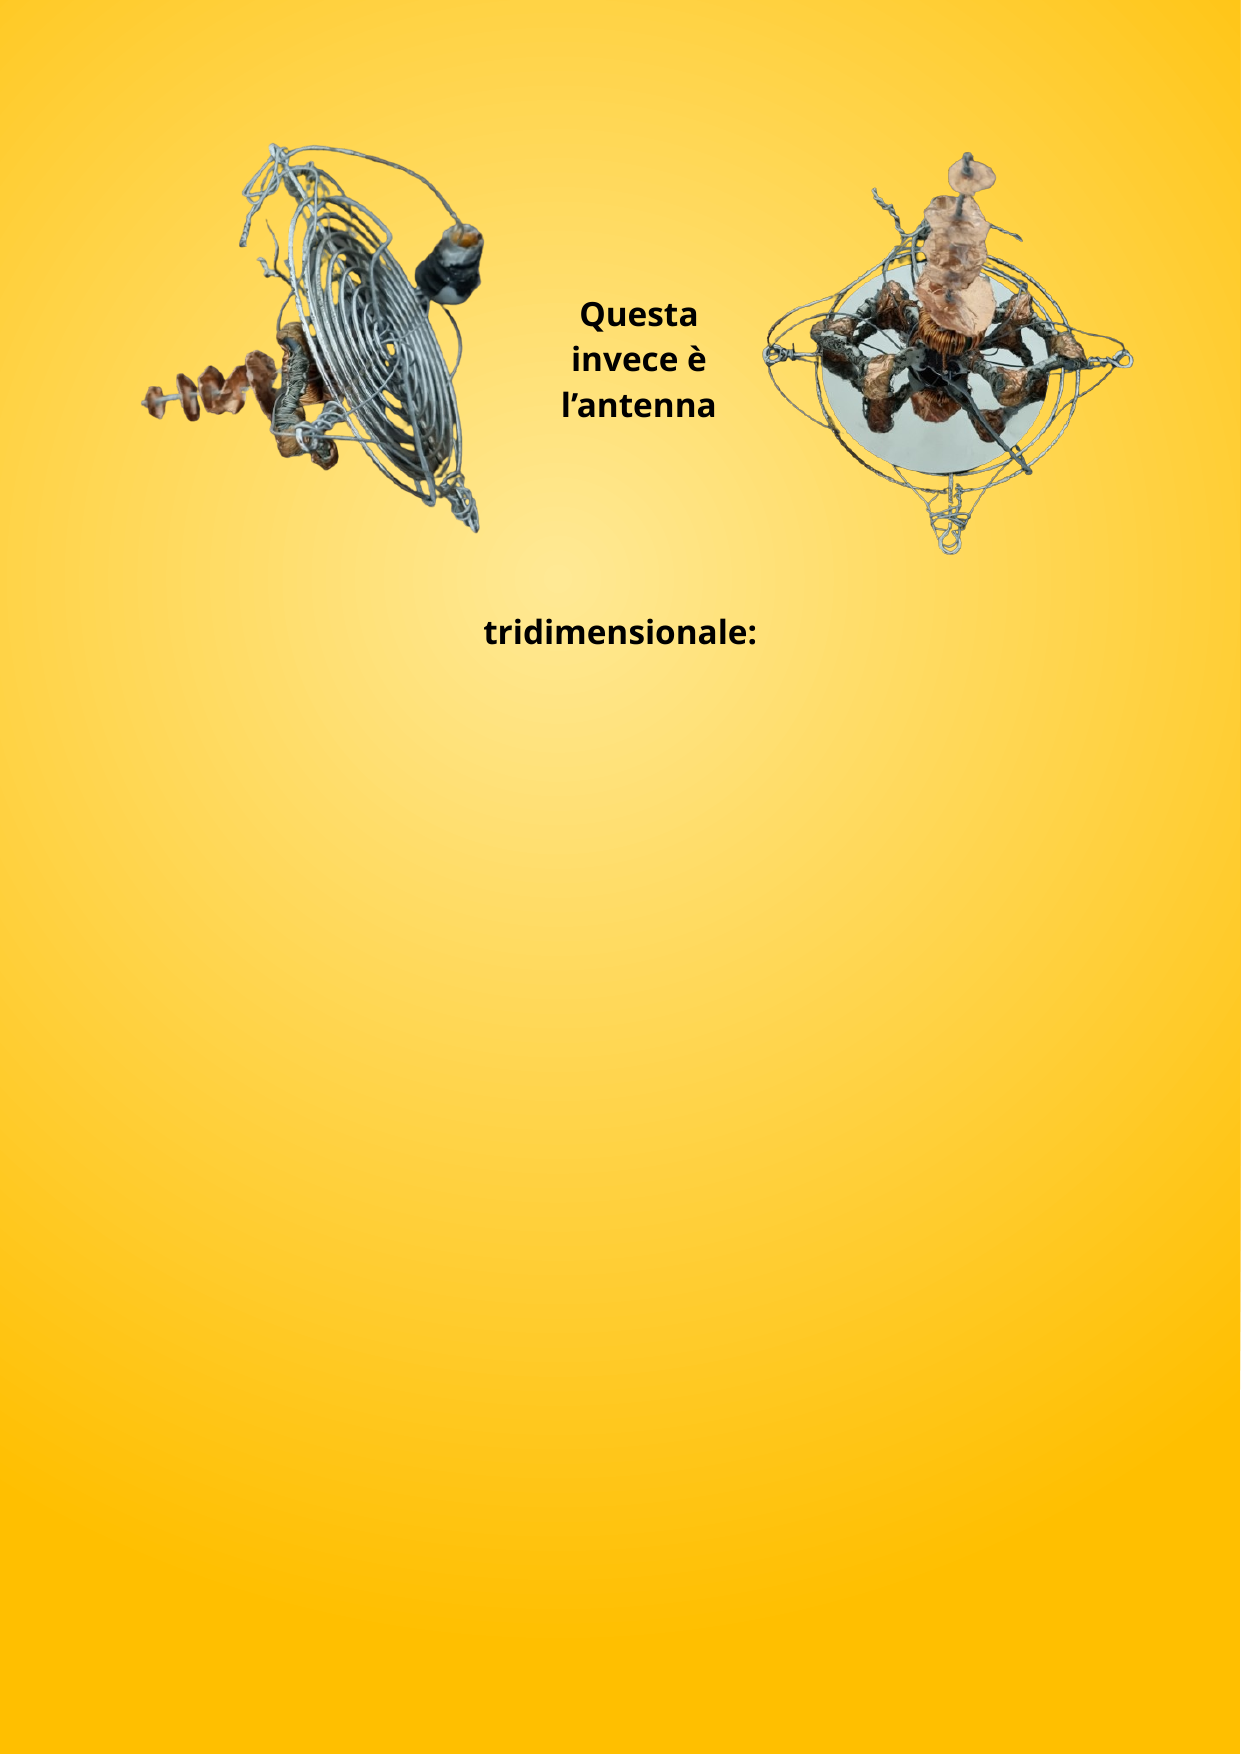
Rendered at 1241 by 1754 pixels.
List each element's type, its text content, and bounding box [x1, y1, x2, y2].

picture [107, 121, 534, 569]
picture [744, 131, 1160, 573]
text Questa invece è l’antenna tridimensionale: [118, 291, 1122, 654]
